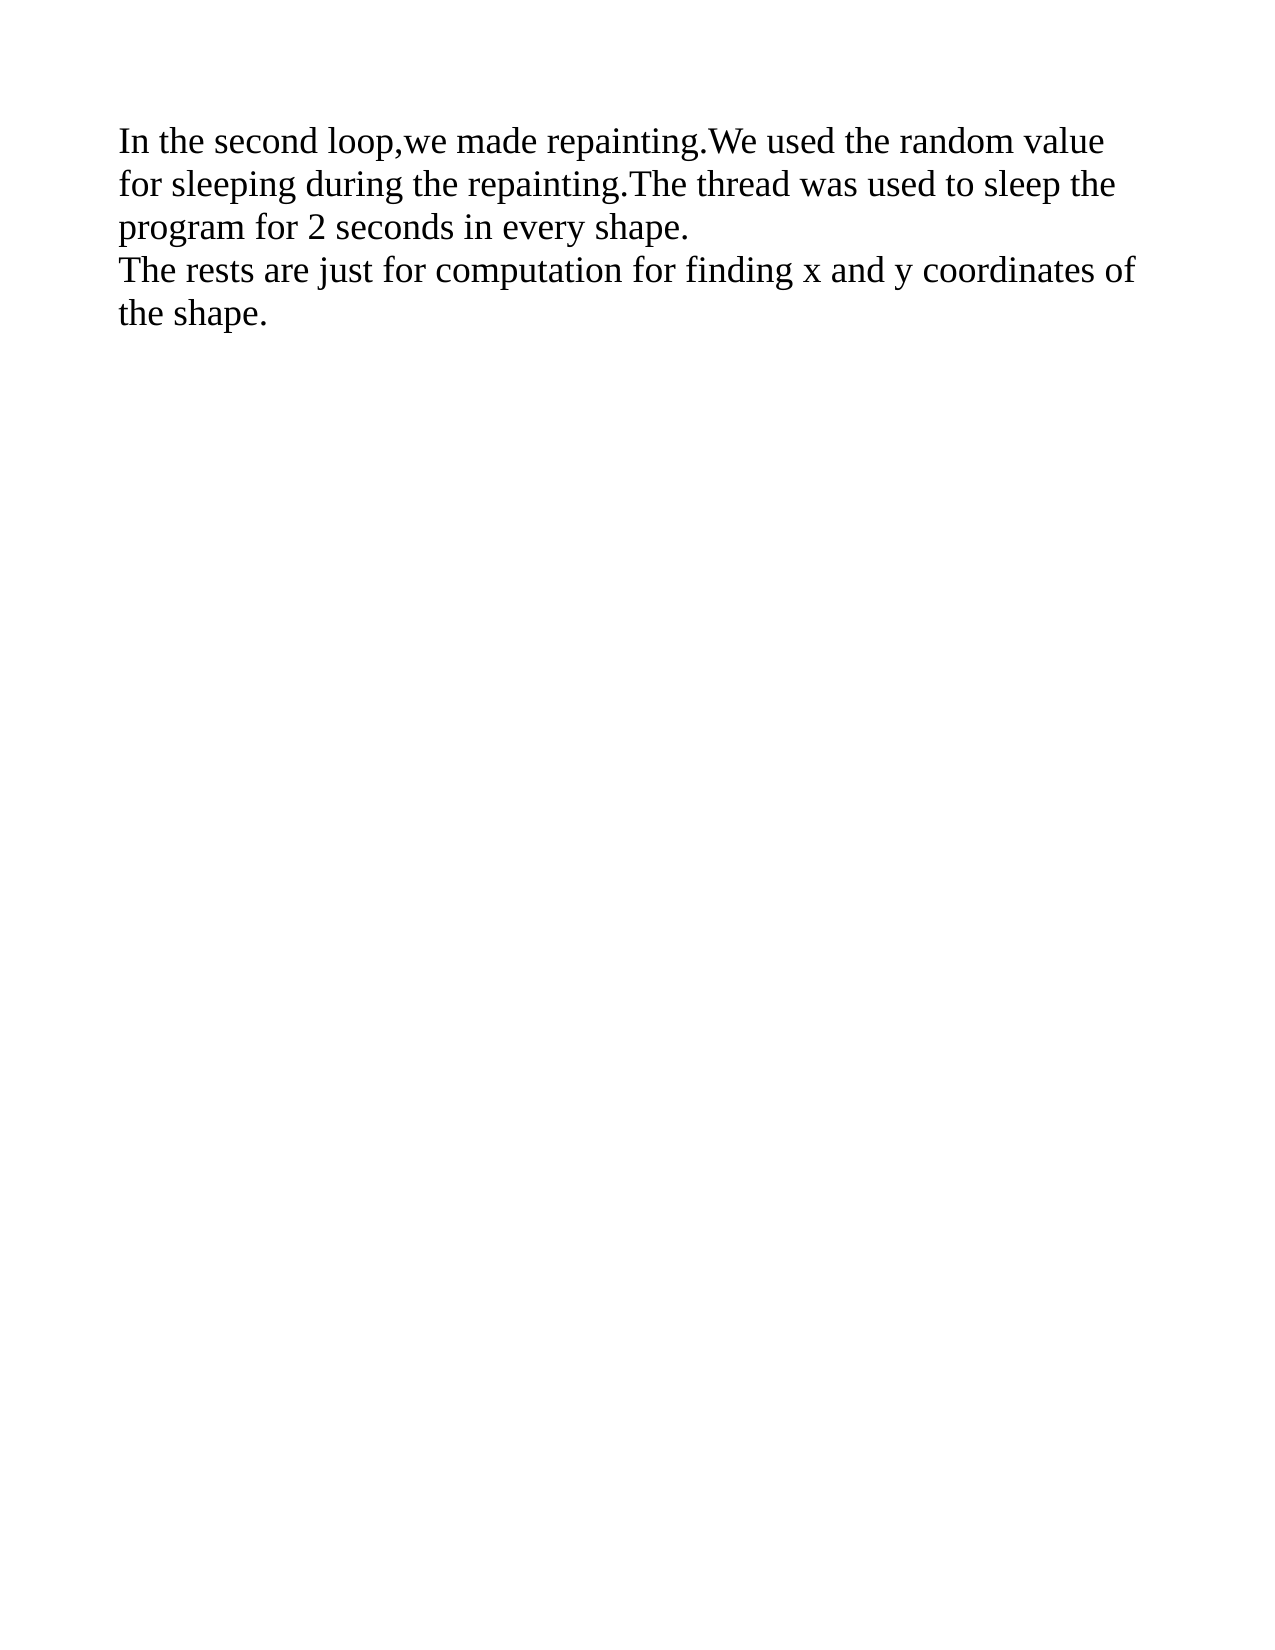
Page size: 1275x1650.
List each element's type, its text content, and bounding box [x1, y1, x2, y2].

text In the second loop,we made repainting.We used the random value for sleeping during the repainting.The thread was used to sleep the program for 2 seconds in every shape. [118, 118, 1157, 247]
text The rests are just for computation for finding x and y coordinates of the shape. [118, 247, 1157, 334]
